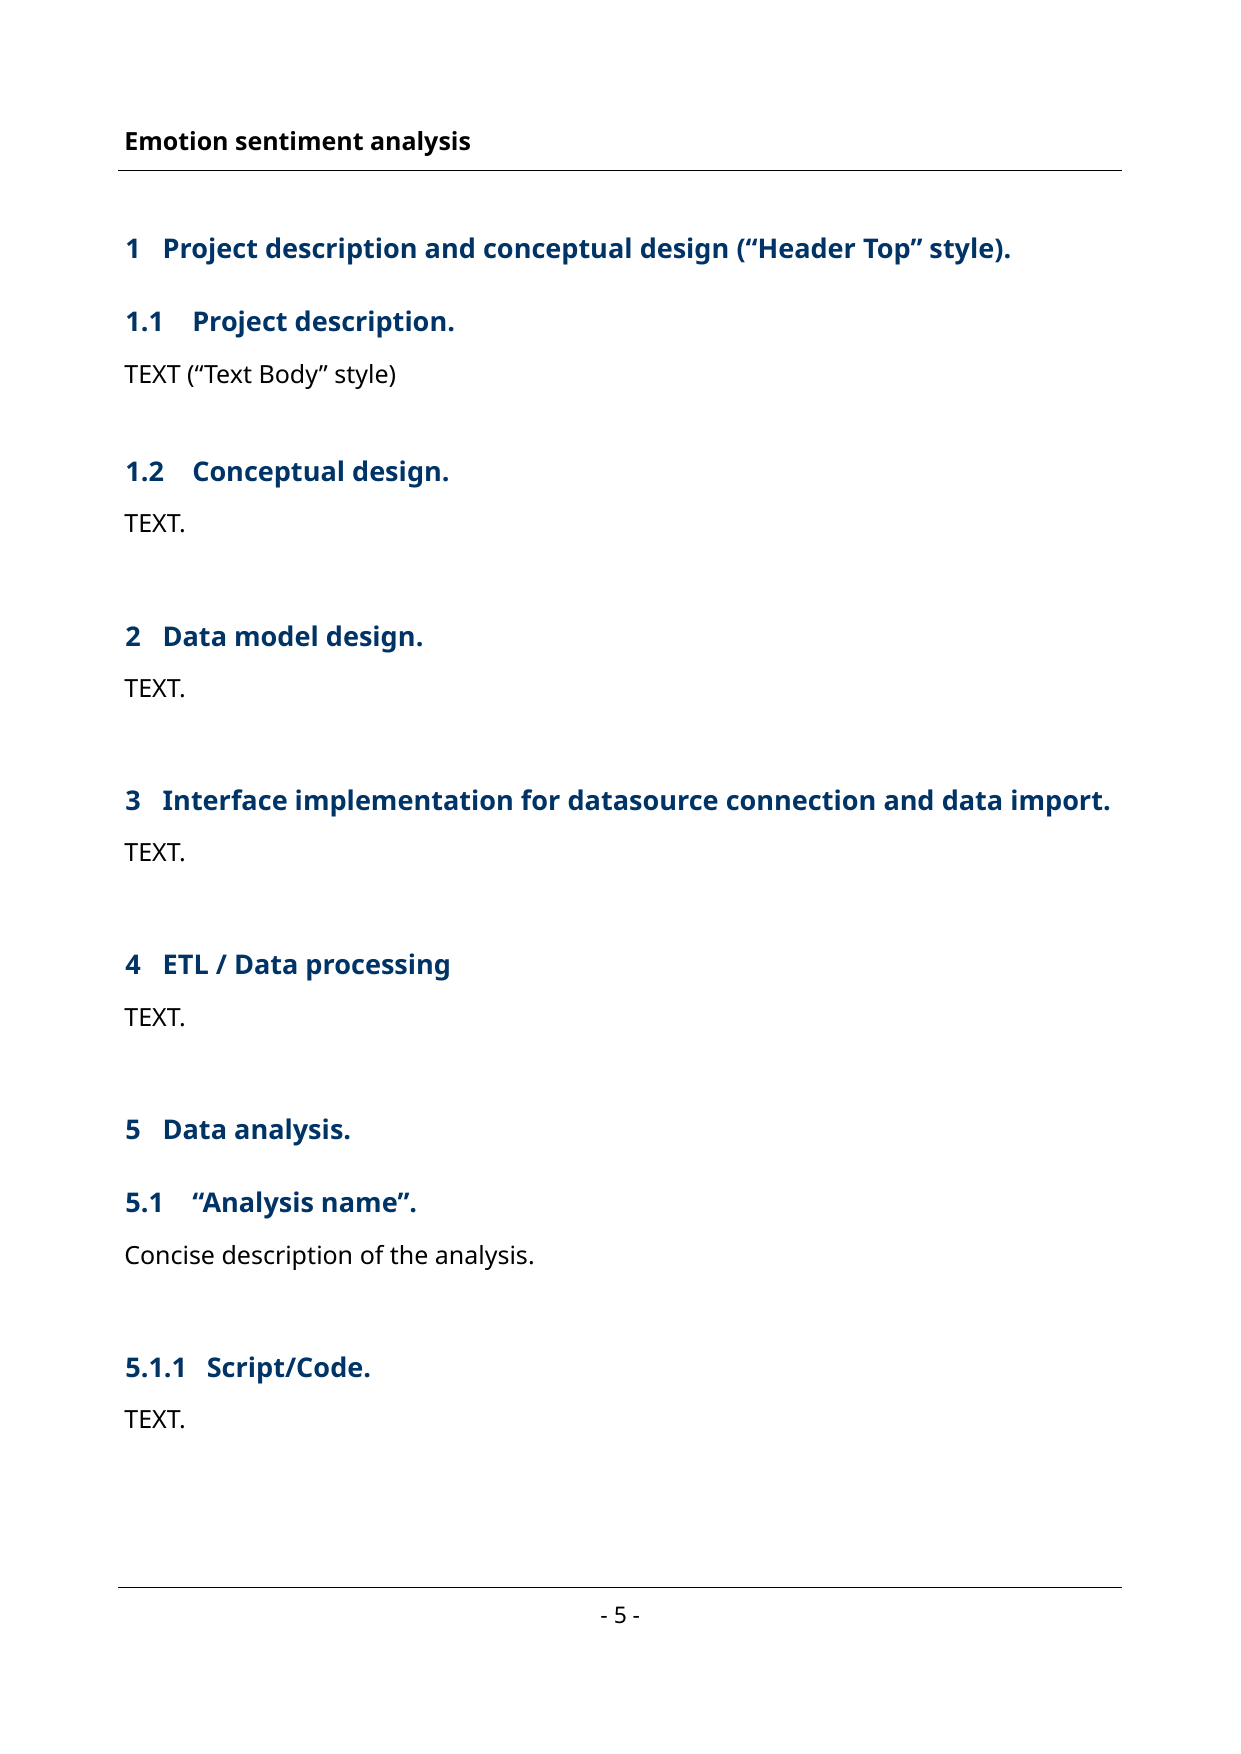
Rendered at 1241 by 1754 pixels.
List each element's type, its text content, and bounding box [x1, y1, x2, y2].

subtitle Script/Code. [118, 1348, 1122, 1385]
subtitle Interface implementation for datasource connection and data import. [118, 781, 1122, 818]
text TEXT. [124, 835, 1122, 869]
text TEXT. [124, 999, 1122, 1033]
text TEXT (“Text Body” style) [124, 356, 1122, 431]
text TEXT. [124, 671, 1122, 704]
subtitle Data model design. [118, 617, 1122, 654]
subtitle Project description. [118, 303, 1122, 340]
subtitle ETL / Data processing [118, 946, 1122, 983]
text TEXT. [124, 506, 1122, 540]
text Concise description of the analysis. [124, 1237, 1122, 1271]
subtitle Project description and conceptual design (“Header Top” style). [118, 229, 1122, 303]
subtitle “Analysis name”. [118, 1184, 1122, 1221]
subtitle Data analysis. [118, 1110, 1122, 1147]
text TEXT. [124, 1402, 1122, 1436]
subtitle Conceptual design. [118, 453, 1122, 489]
